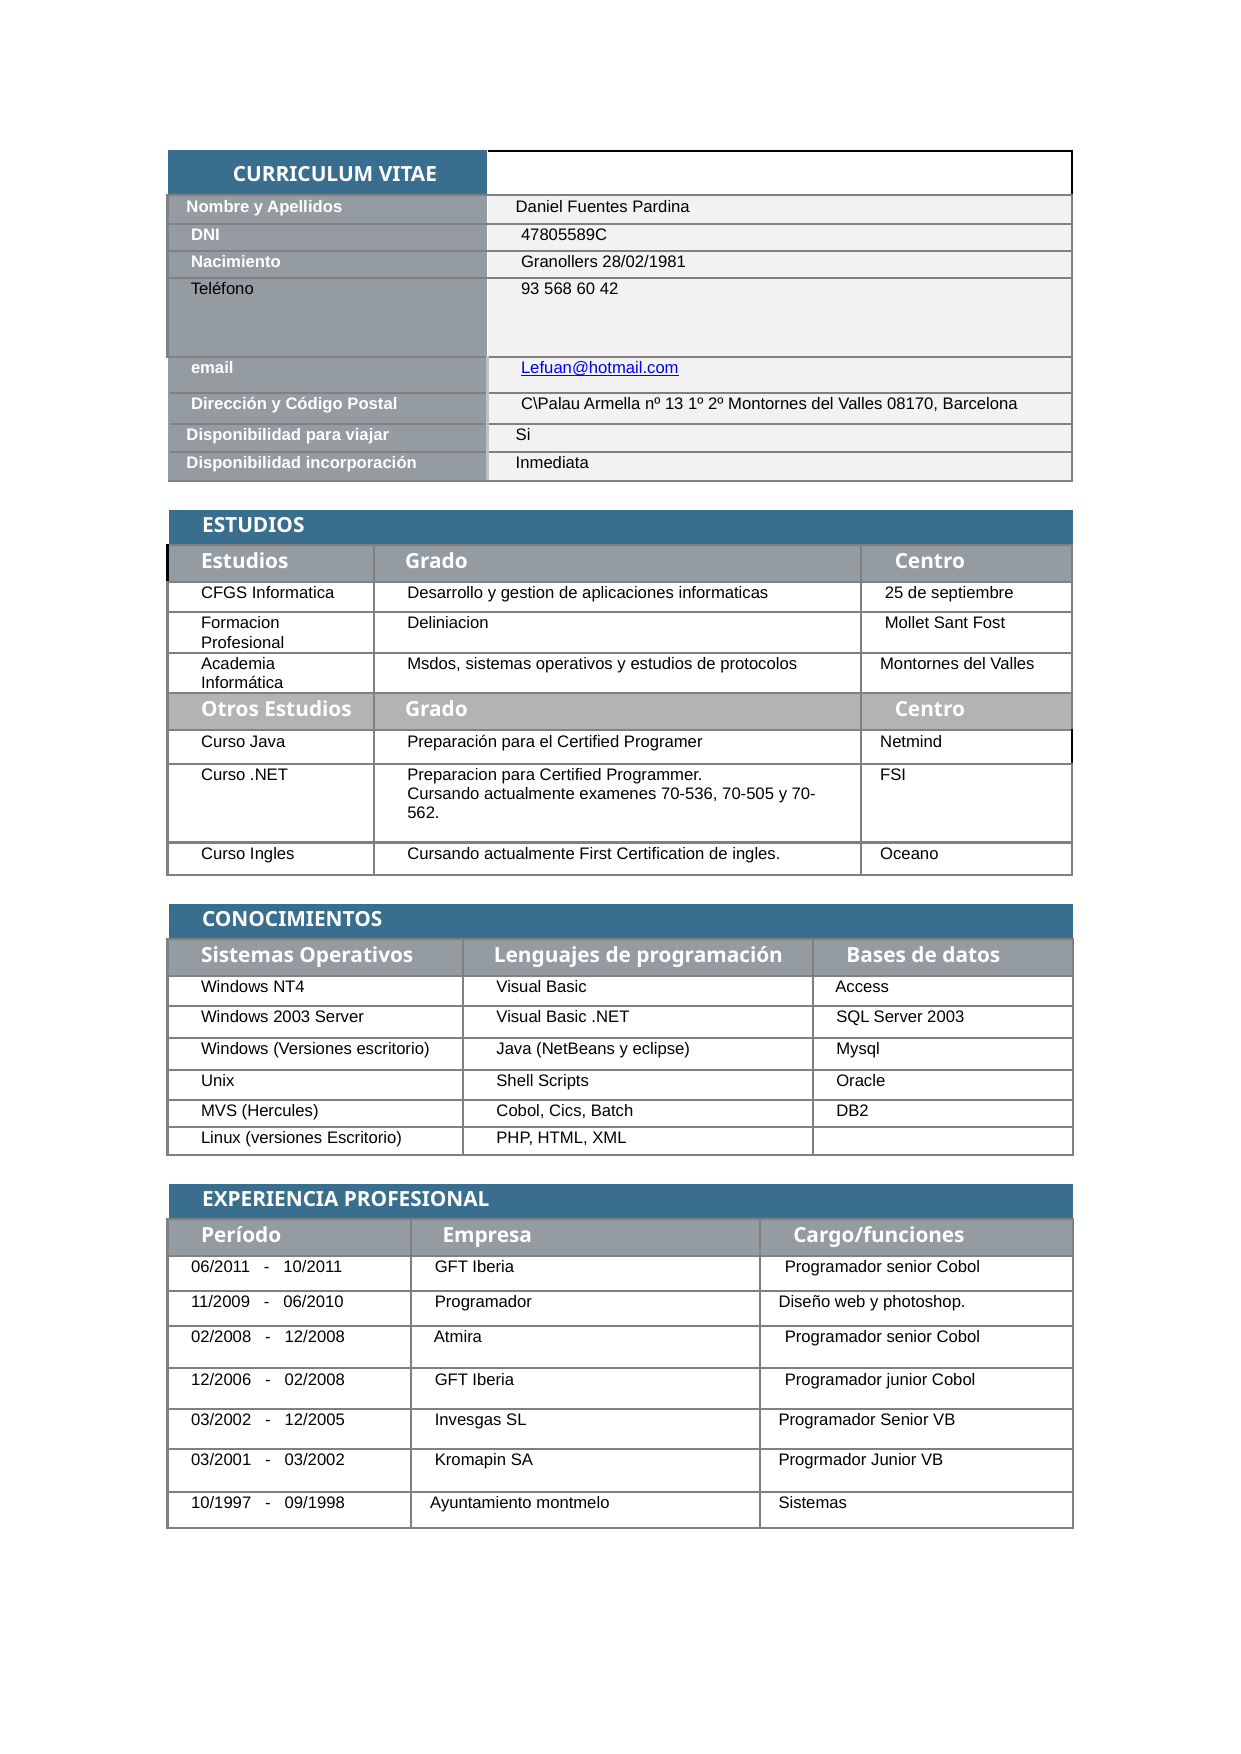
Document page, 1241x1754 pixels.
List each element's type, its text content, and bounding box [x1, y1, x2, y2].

table_header Empresa [412, 1220, 759, 1255]
table_cell Lefuan@hotmail.com [489, 358, 1071, 392]
table_cell Grado [375, 694, 860, 729]
table_cell Linux (versiones Escritorio) [169, 1128, 462, 1153]
table_cell Teléfono [169, 279, 487, 356]
table_cell Invesgas SL [412, 1410, 759, 1448]
table_cell Disponibilidad incorporación [168, 451, 486, 480]
table_cell Windows (Versiones escritorio) [169, 1039, 462, 1069]
table_cell DB2 [814, 1101, 1072, 1126]
table_cell Oracle [814, 1071, 1072, 1099]
table_cell SQL Server 2003 [814, 1007, 1072, 1037]
table_header Estudios [169, 546, 373, 581]
table_cell email [168, 358, 486, 392]
table_cell Preparación para el Certified Programer [375, 731, 860, 763]
table_cell 03/2001 - 03/2002 [169, 1450, 410, 1491]
table_cell Sistemas [761, 1493, 1072, 1527]
table_cell 93 568 60 42 [488, 279, 1071, 356]
table_cell Windows 2003 Server [169, 1007, 462, 1037]
table_cell Ayuntamiento montmelo [412, 1493, 759, 1527]
table_header CONOCIMIENTOS [169, 904, 1073, 938]
table_cell 03/2002 - 12/2005 [169, 1410, 410, 1448]
table_cell 06/2011 - 10/2011 [169, 1257, 410, 1290]
table_cell Programador [412, 1292, 759, 1324]
table_cell Cobol, Cics, Batch [464, 1101, 812, 1126]
table_cell Disponibilidad para viajar [168, 423, 486, 451]
table_cell Atmira [412, 1327, 759, 1367]
table_cell C\Palau Armella nº 13 1º 2º Montornes del Valles 08170, Barcelona [489, 394, 1071, 423]
table_cell Otros Estudios [169, 694, 373, 729]
table_cell Inmediata [489, 453, 1071, 480]
table_cell Curso .NET [169, 765, 373, 841]
table_header Cargo/funciones [761, 1220, 1072, 1255]
table_cell Programador Senior VB [761, 1410, 1072, 1448]
table_cell DNI [169, 225, 487, 250]
table_header EXPERIENCIA PROFESIONAL [169, 1184, 1073, 1218]
table_cell Shell Scripts [464, 1071, 812, 1099]
table_cell Academia Informática [169, 654, 373, 692]
table_cell Nacimiento [169, 252, 487, 277]
table_cell Mysql [814, 1039, 1072, 1069]
table_cell [814, 1128, 1072, 1153]
table_cell Diseño web y photoshop. [761, 1292, 1072, 1324]
table_cell FSI [862, 765, 1071, 841]
table_cell Granollers 28/02/1981 [488, 252, 1071, 277]
table_cell Progrmador Junior VB [761, 1450, 1072, 1491]
table_cell Access [814, 977, 1072, 1005]
table_cell Programador junior Cobol [761, 1369, 1072, 1408]
table_cell Preparacion para Certified Programmer. Cursando actualmente examenes 70-536, 70-505 y 70-562. [375, 765, 860, 841]
table_cell Java (NetBeans y eclipse) [464, 1039, 812, 1069]
table_header Centro [862, 546, 1071, 581]
table_header Grado [375, 546, 860, 581]
table_cell Windows NT4 [169, 977, 462, 1005]
table_cell 02/2008 - 12/2008 [169, 1327, 410, 1367]
table_header Período [169, 1220, 410, 1255]
table_cell Centro [862, 694, 1071, 729]
table_cell Unix [169, 1071, 462, 1099]
table_cell Cursando actualmente First Certification de ingles. [375, 844, 860, 874]
table_cell 47805589C [488, 225, 1071, 250]
table_cell Mollet Sant Fost [862, 613, 1071, 652]
table_cell Curso Ingles [169, 844, 373, 874]
table_cell Oceano [862, 844, 1071, 874]
table_header Sistemas Operativos [169, 940, 462, 975]
table_cell Dirección y Código Postal [168, 392, 486, 423]
table_cell CFGS Informatica [169, 583, 373, 611]
table_cell PHP, HTML, XML [464, 1128, 812, 1153]
table_cell Netmind [862, 731, 1071, 763]
table_cell GFT Iberia [412, 1369, 759, 1408]
table_cell 11/2009 - 06/2010 [169, 1292, 410, 1324]
table_header CURRICULUM VITAE [168, 150, 487, 194]
table_cell Visual Basic .NET [464, 1007, 812, 1037]
table_cell Formacion Profesional [169, 613, 373, 652]
table_cell GFT Iberia [412, 1257, 759, 1290]
table_header [488, 152, 1071, 194]
table_cell 10/1997 - 09/1998 [169, 1493, 410, 1527]
table_cell Deliniacion [375, 613, 860, 652]
table_cell Daniel Fuentes Pardina [488, 196, 1071, 223]
table_cell Visual Basic [464, 977, 812, 1005]
table_cell Programador senior Cobol [761, 1327, 1072, 1367]
table_cell Si [489, 425, 1071, 451]
table_cell Msdos, sistemas operativos y estudios de protocolos [375, 654, 860, 692]
table_cell Programador senior Cobol [761, 1257, 1072, 1290]
table_cell Curso Java [169, 731, 373, 763]
table_header Lenguajes de programación [464, 940, 812, 975]
table_header Bases de datos [814, 940, 1072, 975]
table_cell Nombre y Apellidos [169, 196, 487, 223]
table_cell 25 de septiembre [862, 583, 1071, 611]
table_cell Montornes del Valles [862, 654, 1071, 692]
table_cell MVS (Hercules) [169, 1101, 462, 1126]
table_cell Desarrollo y gestion de aplicaciones informaticas [375, 583, 860, 611]
table_cell 12/2006 - 02/2008 [169, 1369, 410, 1408]
table_cell Kromapin SA [412, 1450, 759, 1491]
table_header ESTUDIOS [169, 510, 1073, 544]
